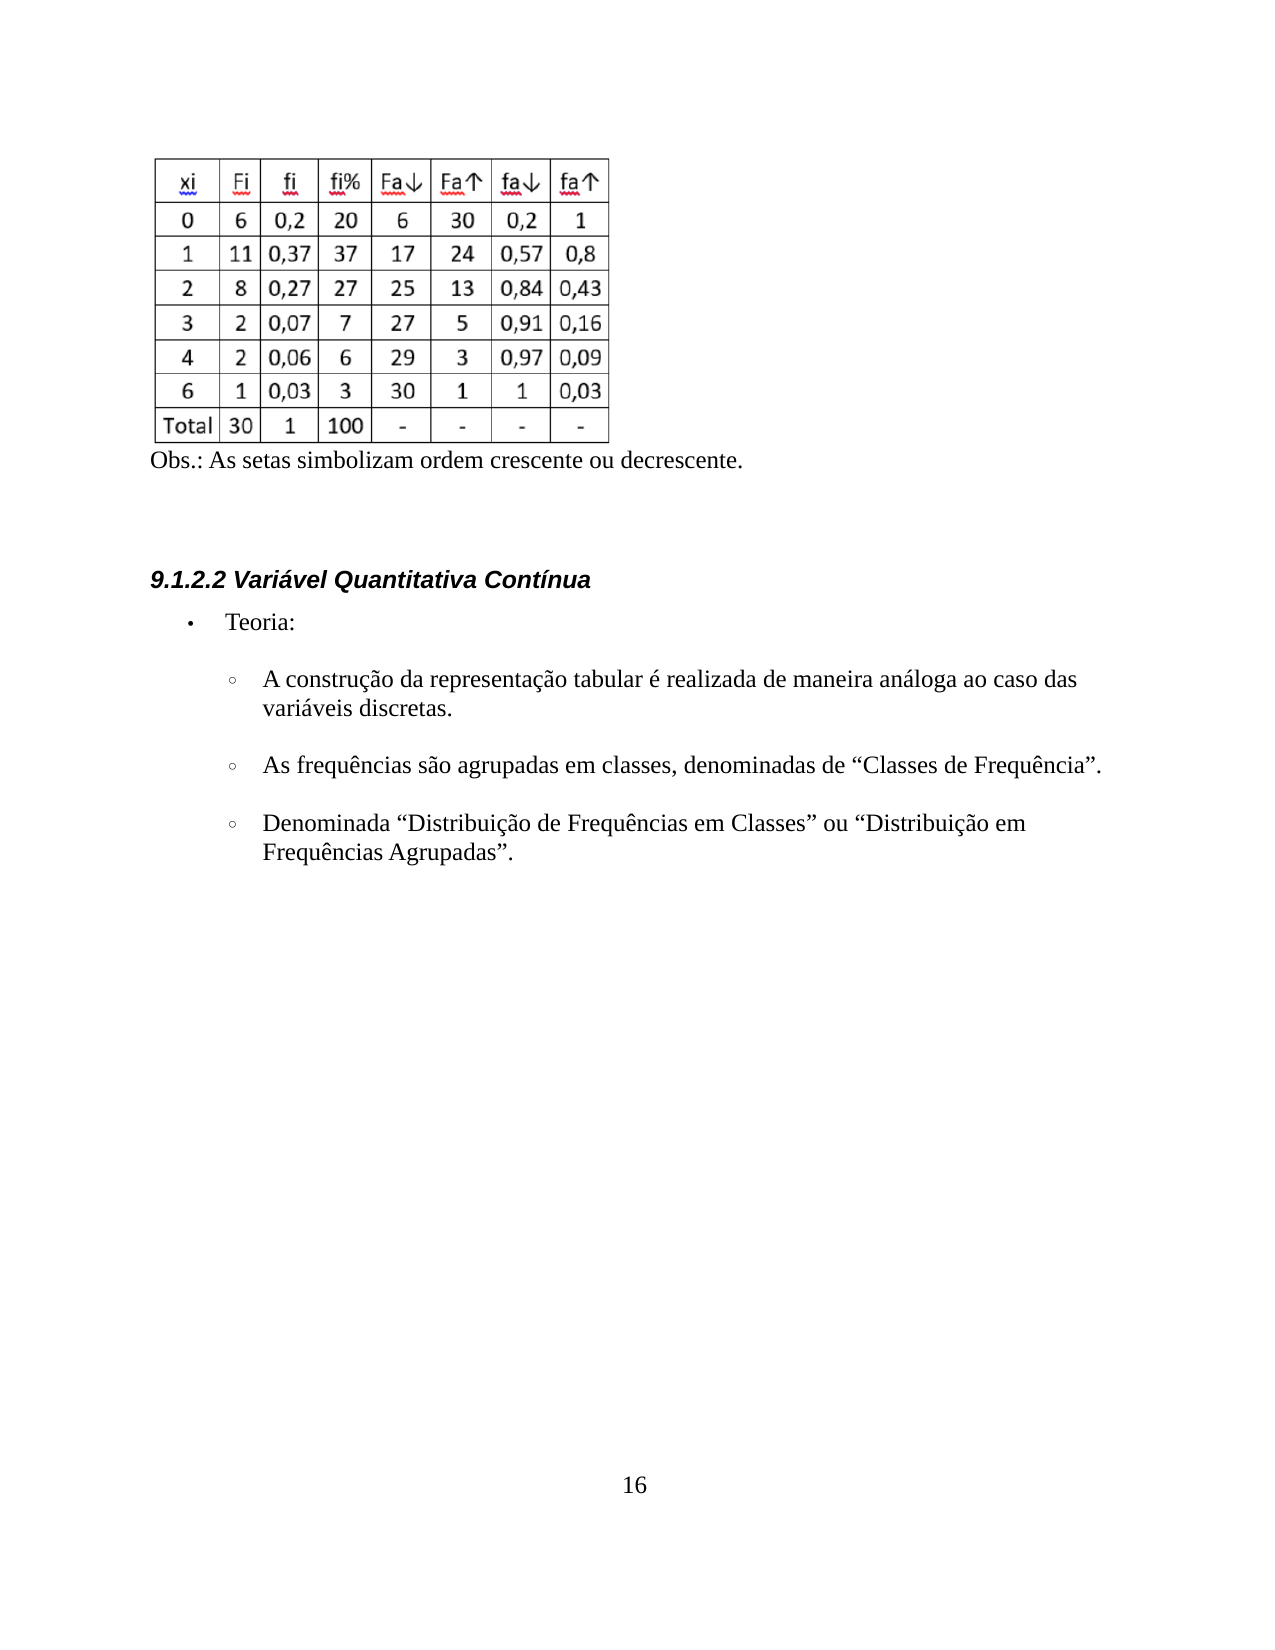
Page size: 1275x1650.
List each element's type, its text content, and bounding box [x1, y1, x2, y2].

subtitle 9.1.2.2 Variável Quantitativa Contínua [150, 566, 1125, 594]
picture [150, 150, 615, 446]
list Teoria: [187, 607, 1125, 664]
list Denominada “Distribuição de Frequências em Classes” ou “Distribuição em Frequências Agrupadas”. [225, 808, 1125, 865]
list A construção da representação tabular é realizada de maneira análoga ao caso das variáveis discretas. [225, 664, 1125, 750]
list As frequências são agrupadas em classes, denominadas de “Classes de Frequência”. [225, 750, 1125, 808]
text Obs.: As setas simbolizam ordem crescente ou decrescente. [150, 150, 1125, 503]
